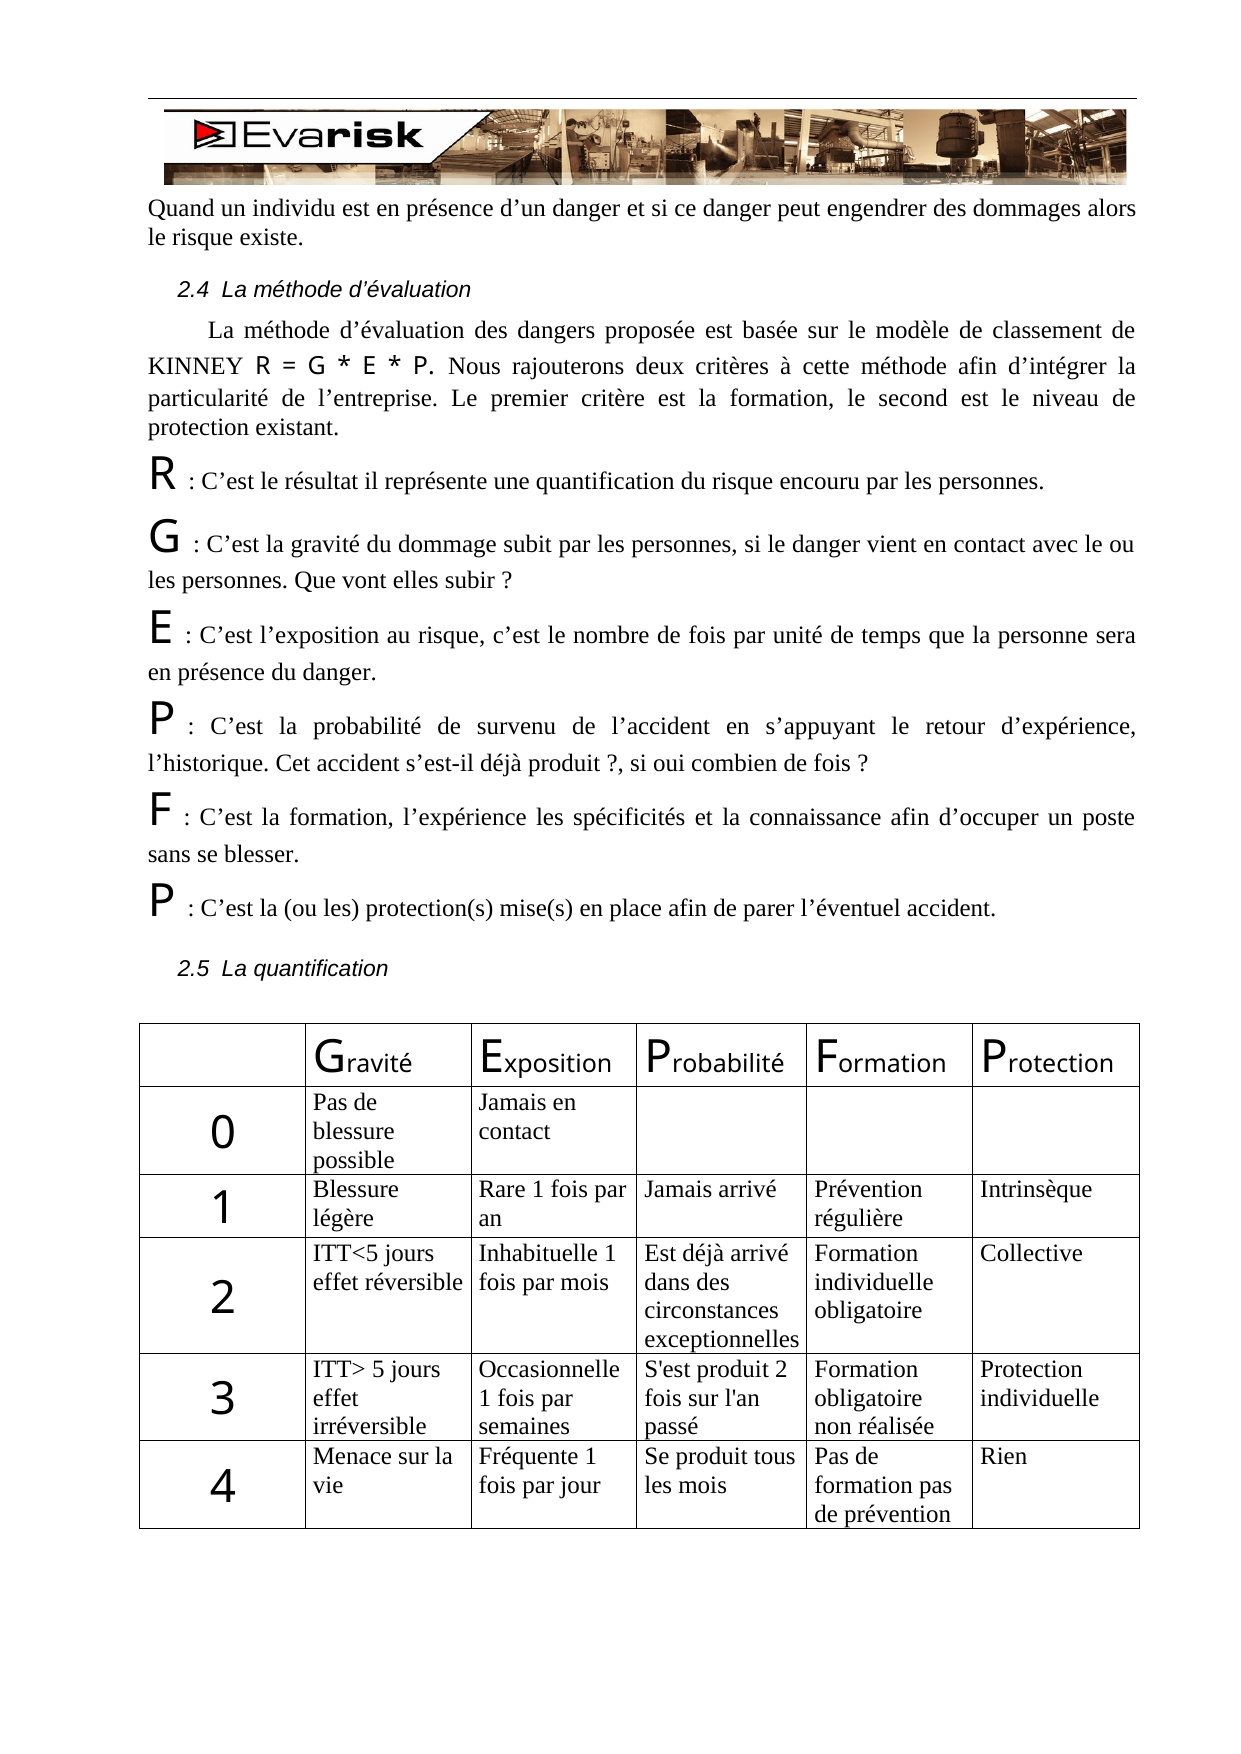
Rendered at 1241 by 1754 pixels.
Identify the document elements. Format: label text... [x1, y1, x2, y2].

table_header Probabilité [637, 1024, 806, 1086]
text P : C’est la (ou les) protection(s) mise(s) en place afin de parer l’éventuel accident. [148, 868, 1137, 930]
table_cell Se produit tous les mois [637, 1441, 806, 1527]
table_cell Rare 1 fois par an [472, 1175, 636, 1237]
subtitle La méthode d’évaluation [177, 276, 1137, 302]
table_cell Intrinsèque [973, 1175, 1139, 1237]
table_header Exposition [472, 1024, 636, 1086]
table_cell Rien [973, 1441, 1139, 1527]
text La méthode d’évaluation des dangers proposée est basée sur le modèle de classement de KINNEY R = G * E * P. Nous rajouterons deux critères à cette méthode afin d’intégrer la particularité de l’entreprise. Le premier critère est la formation, le second est le niveau de protection existant. [148, 315, 1137, 441]
table_cell Prévention régulière [807, 1175, 972, 1237]
table_cell Pas de blessure possible [306, 1087, 471, 1173]
table_cell Formation obligatoire non réalisée [807, 1354, 972, 1440]
table_cell Formation individuelle obligatoire [807, 1238, 972, 1353]
table_cell Pas de formation pas de prévention [807, 1441, 972, 1527]
text Quand un individu est en présence d’un danger et si ce danger peut engendrer des dommages alors le risque existe. [148, 193, 1137, 251]
table_header Protection [973, 1024, 1139, 1086]
table_cell 1 [140, 1175, 305, 1237]
table_cell 2 [140, 1238, 305, 1353]
subtitle La quantification [177, 955, 1137, 981]
text G : C’est la gravité du dommage subit par les personnes, si le danger vient en contact avec le ou les personnes. Que vont elles subir ? [148, 503, 1137, 594]
table_cell 4 [140, 1441, 305, 1527]
table_cell Occasionnelle 1 fois par semaines [472, 1354, 636, 1440]
text R : C’est le résultat il représente une quantification du risque encouru par les personnes. [148, 441, 1137, 503]
table_cell [807, 1087, 972, 1173]
table_cell Collective [973, 1238, 1139, 1353]
table_cell Menace sur la vie [306, 1441, 471, 1527]
table_cell Fréquente 1 fois par jour [472, 1441, 636, 1527]
table_cell ITT> 5 jours effet irréversible [306, 1354, 471, 1440]
table_cell [637, 1087, 806, 1173]
table_cell 0 [140, 1087, 305, 1173]
table_header Formation [807, 1024, 972, 1086]
table_cell Est déjà arrivé dans des circonstances exceptionnelles [637, 1238, 806, 1353]
table_cell ITT<5 jours effet réversible [306, 1238, 471, 1353]
table_cell [973, 1087, 1139, 1173]
table_header Gravité [306, 1024, 471, 1086]
table_cell Jamais en contact [472, 1087, 636, 1173]
text P : C’est la probabilité de survenu de l’accident en s’appuyant le retour d’expérience, l’historique. Cet accident s’est-il déjà produit ?, si oui combien de fois ? [148, 685, 1137, 777]
table_header [140, 1024, 305, 1086]
table_cell Jamais arrivé [637, 1175, 806, 1237]
table_cell 3 [140, 1354, 305, 1440]
table_cell Protection individuelle [973, 1354, 1139, 1440]
table_cell Inhabituelle 1 fois par mois [472, 1238, 636, 1353]
table_cell Blessure légère [306, 1175, 471, 1237]
text E : C’est l’exposition au risque, c’est le nombre de fois par unité de temps que la personne sera en présence du danger. [148, 594, 1137, 685]
table_cell S'est produit 2 fois sur l'an passé [637, 1354, 806, 1440]
text F : C’est la formation, l’expérience les spécificités et la connaissance afin d’occuper un poste sans se blesser. [148, 777, 1137, 868]
